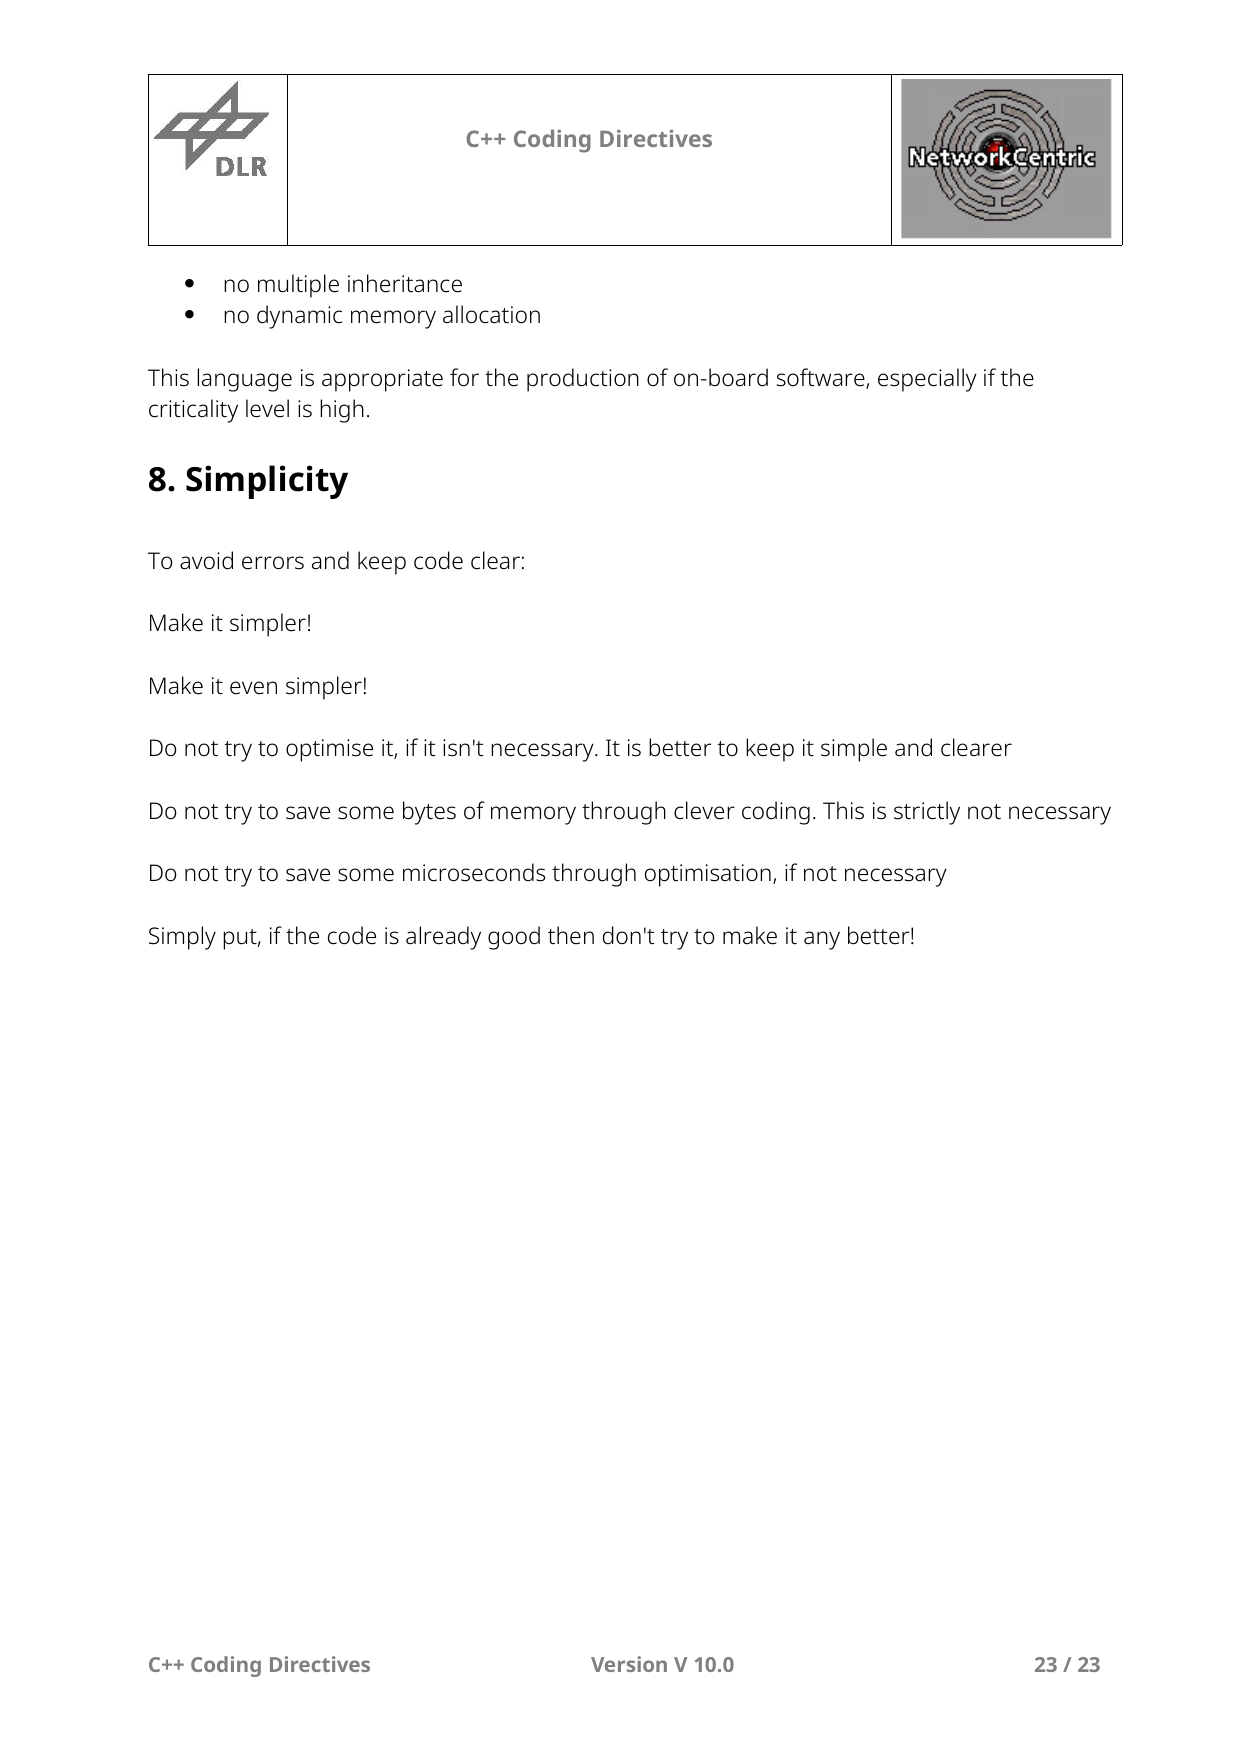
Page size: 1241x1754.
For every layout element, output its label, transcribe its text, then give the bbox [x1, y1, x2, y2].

text Do not try to save some bytes of memory through clever coding. This is strictly not necessary [148, 794, 1122, 826]
text Do not try to optimise it, if it isn't necessary. It is better to keep it simple and clearer [148, 732, 1122, 763]
title 8. Simplicity [148, 456, 1122, 501]
list no multiple inheritance [185, 268, 1122, 299]
text Do not try to save some microseconds through optimisation, if not necessary [148, 857, 1122, 888]
text Make it even simpler! [148, 669, 1122, 701]
text Make it simpler! [148, 607, 1122, 638]
picture [154, 81, 269, 176]
text Simply put, if the code is already good then don't try to make it any better! [148, 919, 1122, 951]
text To avoid errors and keep code clear: [148, 544, 1122, 576]
text This language is appropriate for the production of on-board software, especially if the criticality level is high. [148, 362, 1122, 424]
list no dynamic memory allocation [185, 299, 1122, 331]
